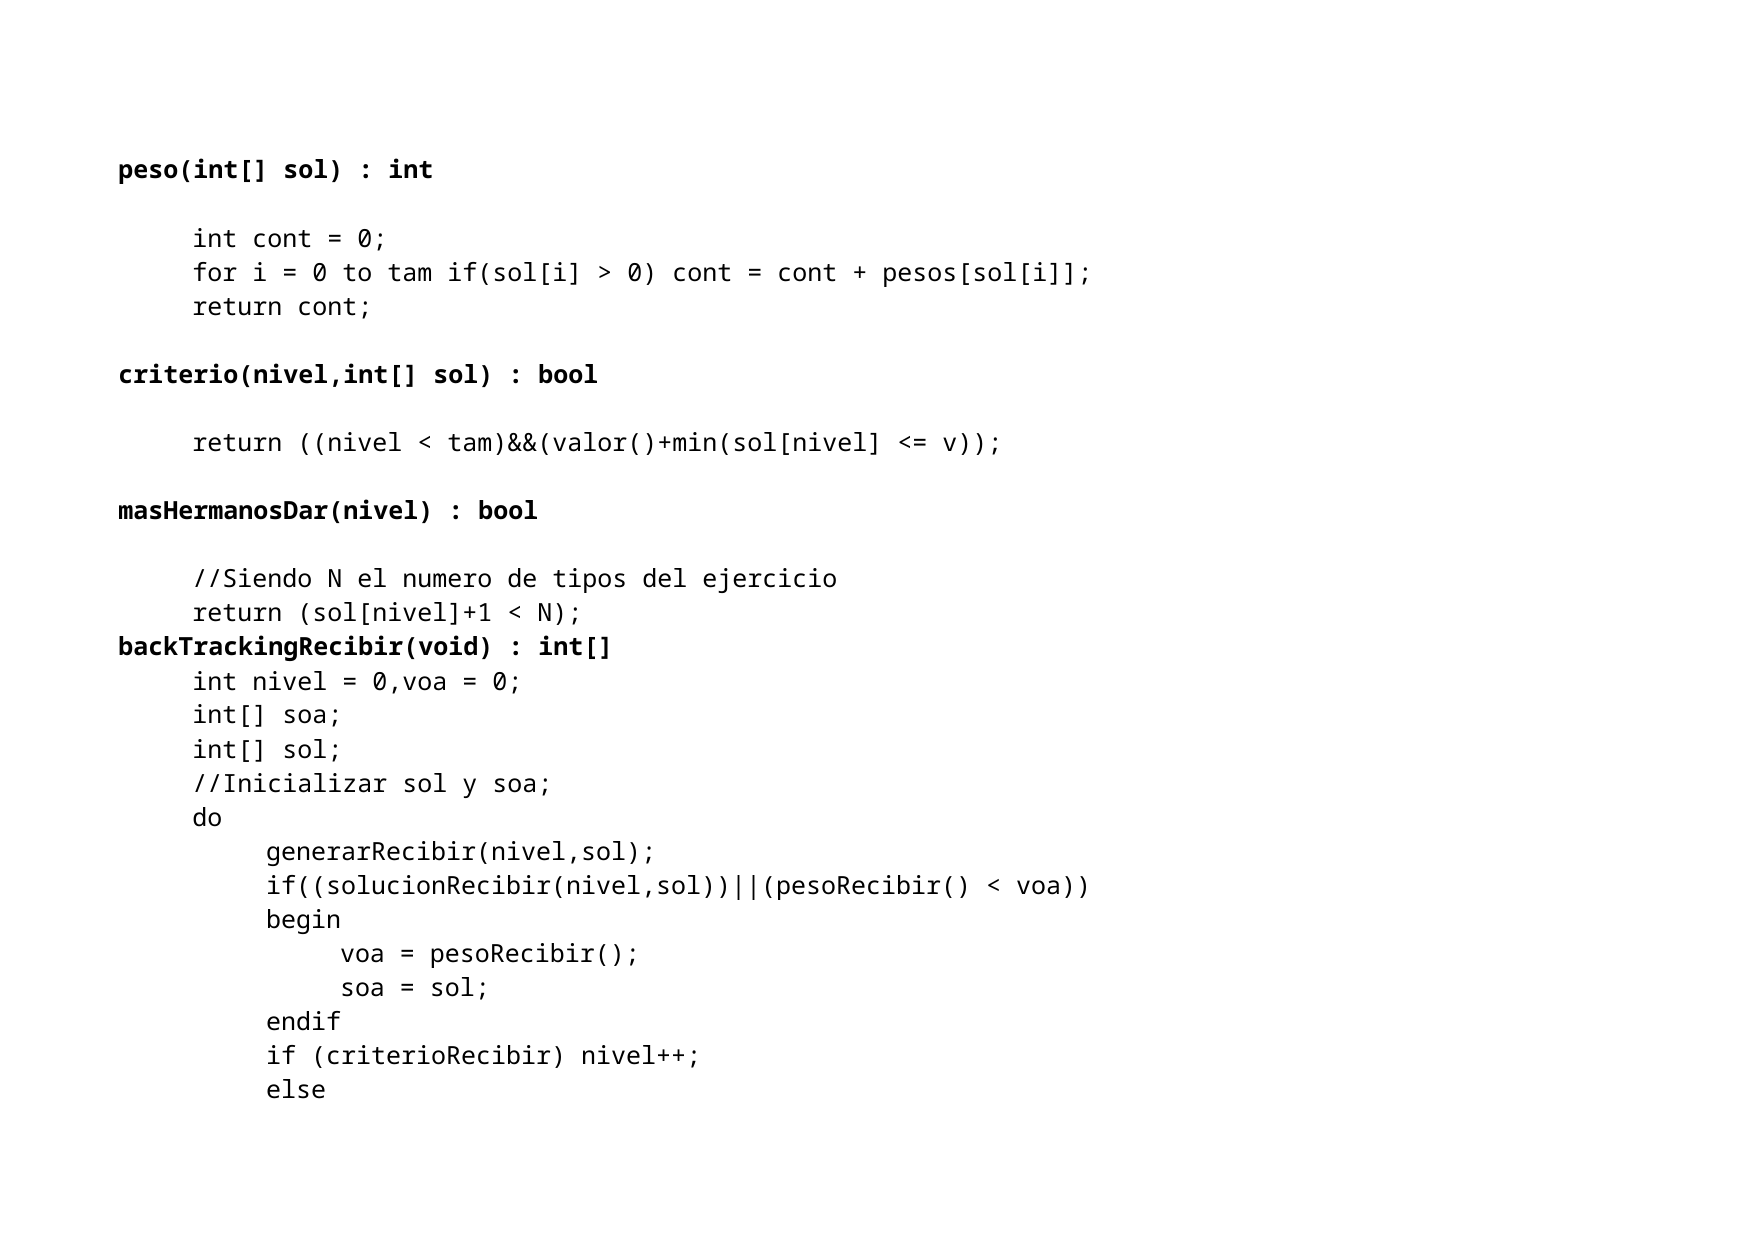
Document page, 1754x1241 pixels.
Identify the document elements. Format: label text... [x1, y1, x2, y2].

text //Inicializar sol y soa; [118, 765, 1636, 799]
text do [118, 799, 1636, 833]
text soa = sol; [118, 970, 1636, 1004]
text for i = 0 to tam if(sol[i] > 0) cont = cont + pesos[sol[i]]; [118, 254, 1636, 288]
text int[] sol; [118, 731, 1636, 765]
text endif [118, 1004, 1636, 1038]
text backTrackingRecibir(void) : int[] [118, 629, 1636, 663]
text int cont = 0; [118, 220, 1636, 254]
text criterio(nivel,int[] sol) : bool [118, 357, 1636, 391]
text generarRecibir(nivel,sol); [118, 833, 1636, 867]
text masHermanosDar(nivel) : bool [118, 493, 1636, 527]
text if (criterioRecibir) nivel++; [118, 1038, 1636, 1072]
text return ((nivel < tam)&&(valor()+min(sol[nivel] <= v)); [118, 425, 1636, 459]
text return cont; [118, 288, 1636, 322]
text int nivel = 0,voa = 0; [118, 663, 1636, 697]
text voa = pesoRecibir(); [118, 936, 1636, 970]
text return (sol[nivel]+1 < N); [118, 595, 1636, 629]
text begin [118, 902, 1636, 936]
text if((solucionRecibir(nivel,sol))||(pesoRecibir() < voa)) [118, 867, 1636, 902]
text peso(int[] sol) : int [118, 152, 1636, 186]
text else [118, 1072, 1636, 1106]
text int[] soa; [118, 697, 1636, 731]
text //Siendo N el numero de tipos del ejercicio [118, 561, 1636, 595]
